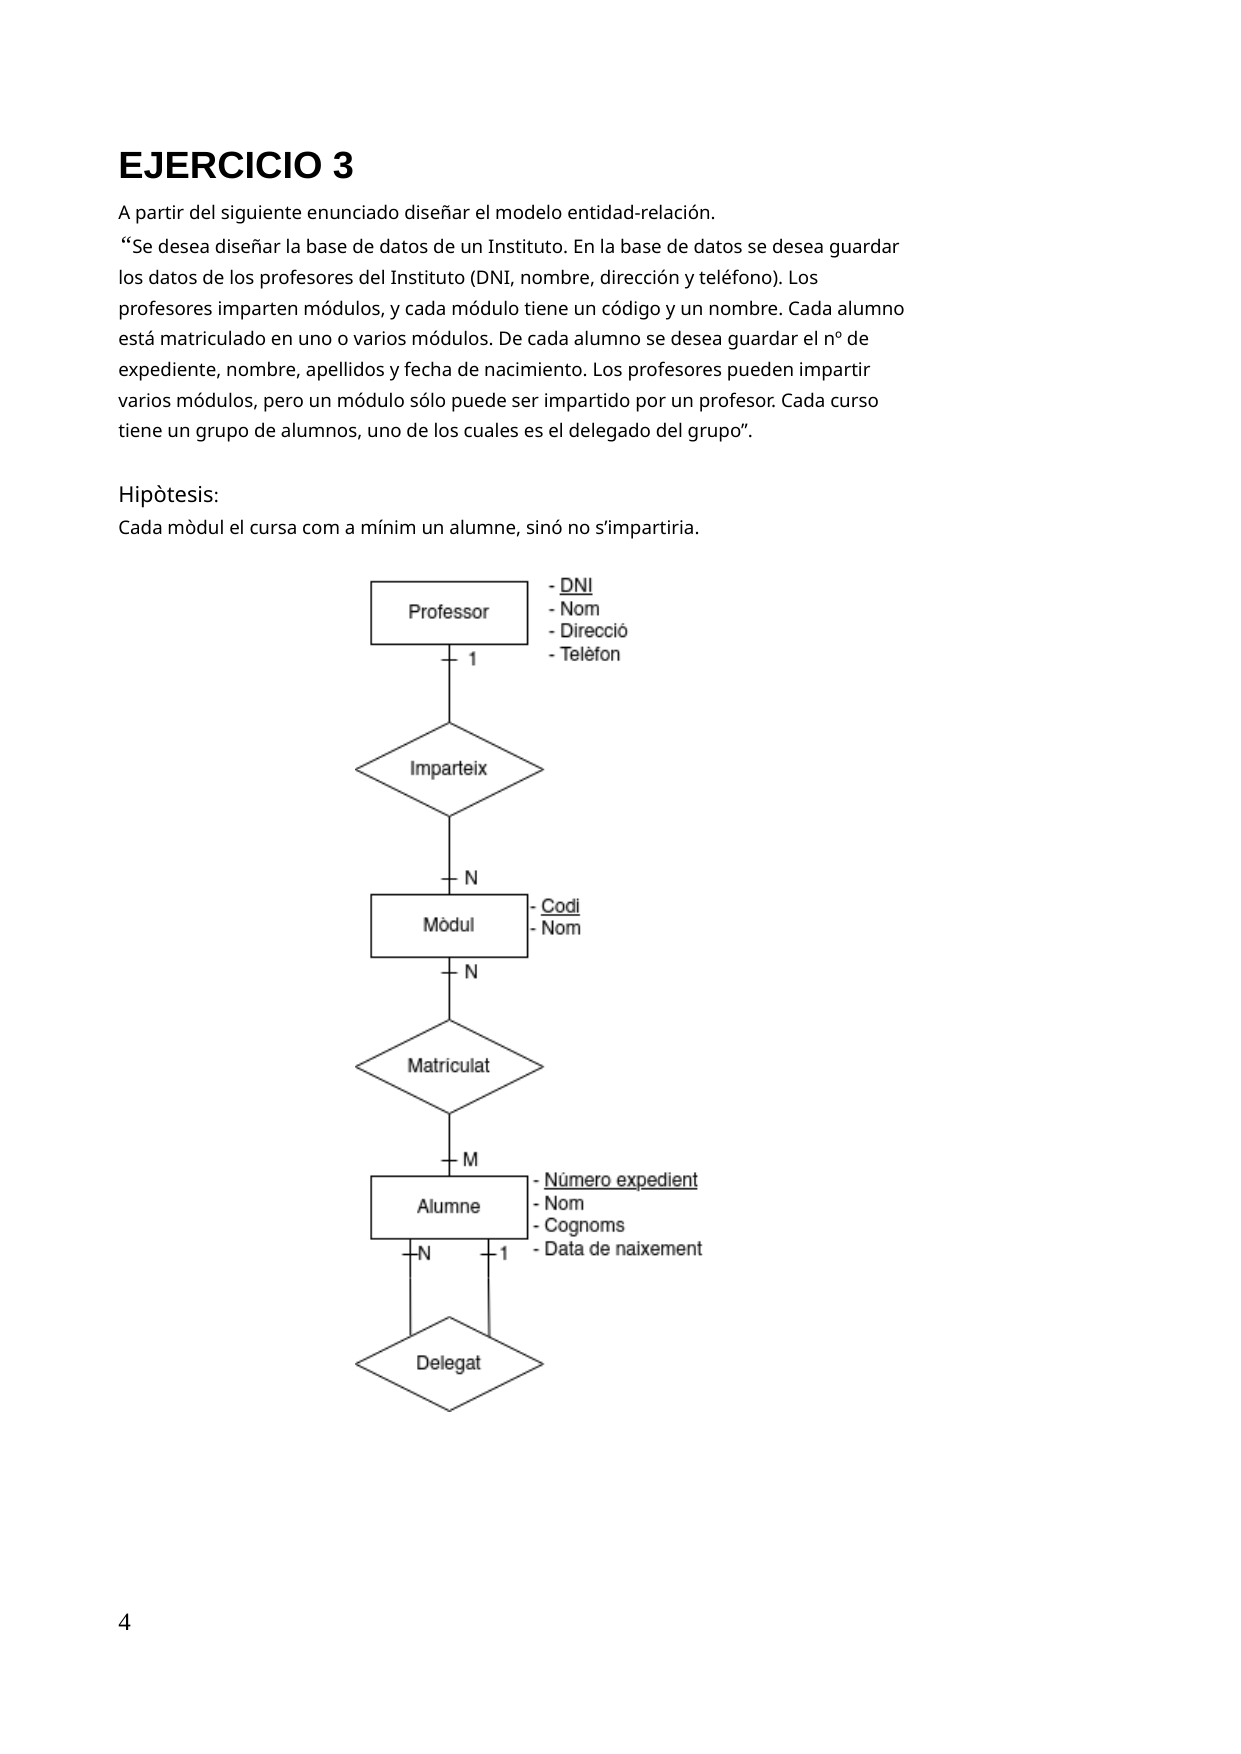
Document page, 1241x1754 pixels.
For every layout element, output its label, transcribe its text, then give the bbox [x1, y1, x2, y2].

text varios módulos, pero un módulo sólo puede ser impartido por un profesor. Cada curso [118, 387, 1015, 412]
text los datos de los profesores del Instituto (DNI, nombre, dirección y teléfono). Los [118, 264, 1015, 290]
text Hipòtesis: [118, 479, 1015, 508]
text expediente, nombre, apellidos y fecha de nacimiento. Los profesores pueden impartir [118, 356, 1015, 382]
text “Se desea diseñar la base de datos de un Instituto. En la base de datos se desea guardar [118, 230, 1015, 259]
subtitle EJERCICIO 3 [118, 143, 1015, 187]
text A partir del siguiente enunciado diseñar el modelo entidad-relación. [118, 199, 1015, 225]
text está matriculado en uno o varios módulos. De cada alumno se desea guardar el nº de [118, 326, 1015, 351]
picture [355, 575, 779, 1412]
text profesores imparten módulos, y cada módulo tiene un código y un nombre. Cada alumno [118, 295, 1015, 321]
text tiene un grupo de alumnos, uno de los cuales es el delegado del grupo”. [118, 417, 1015, 443]
text Cada mòdul el cursa com a mínim un alumne, sinó no s’impartiria. [118, 514, 1015, 540]
